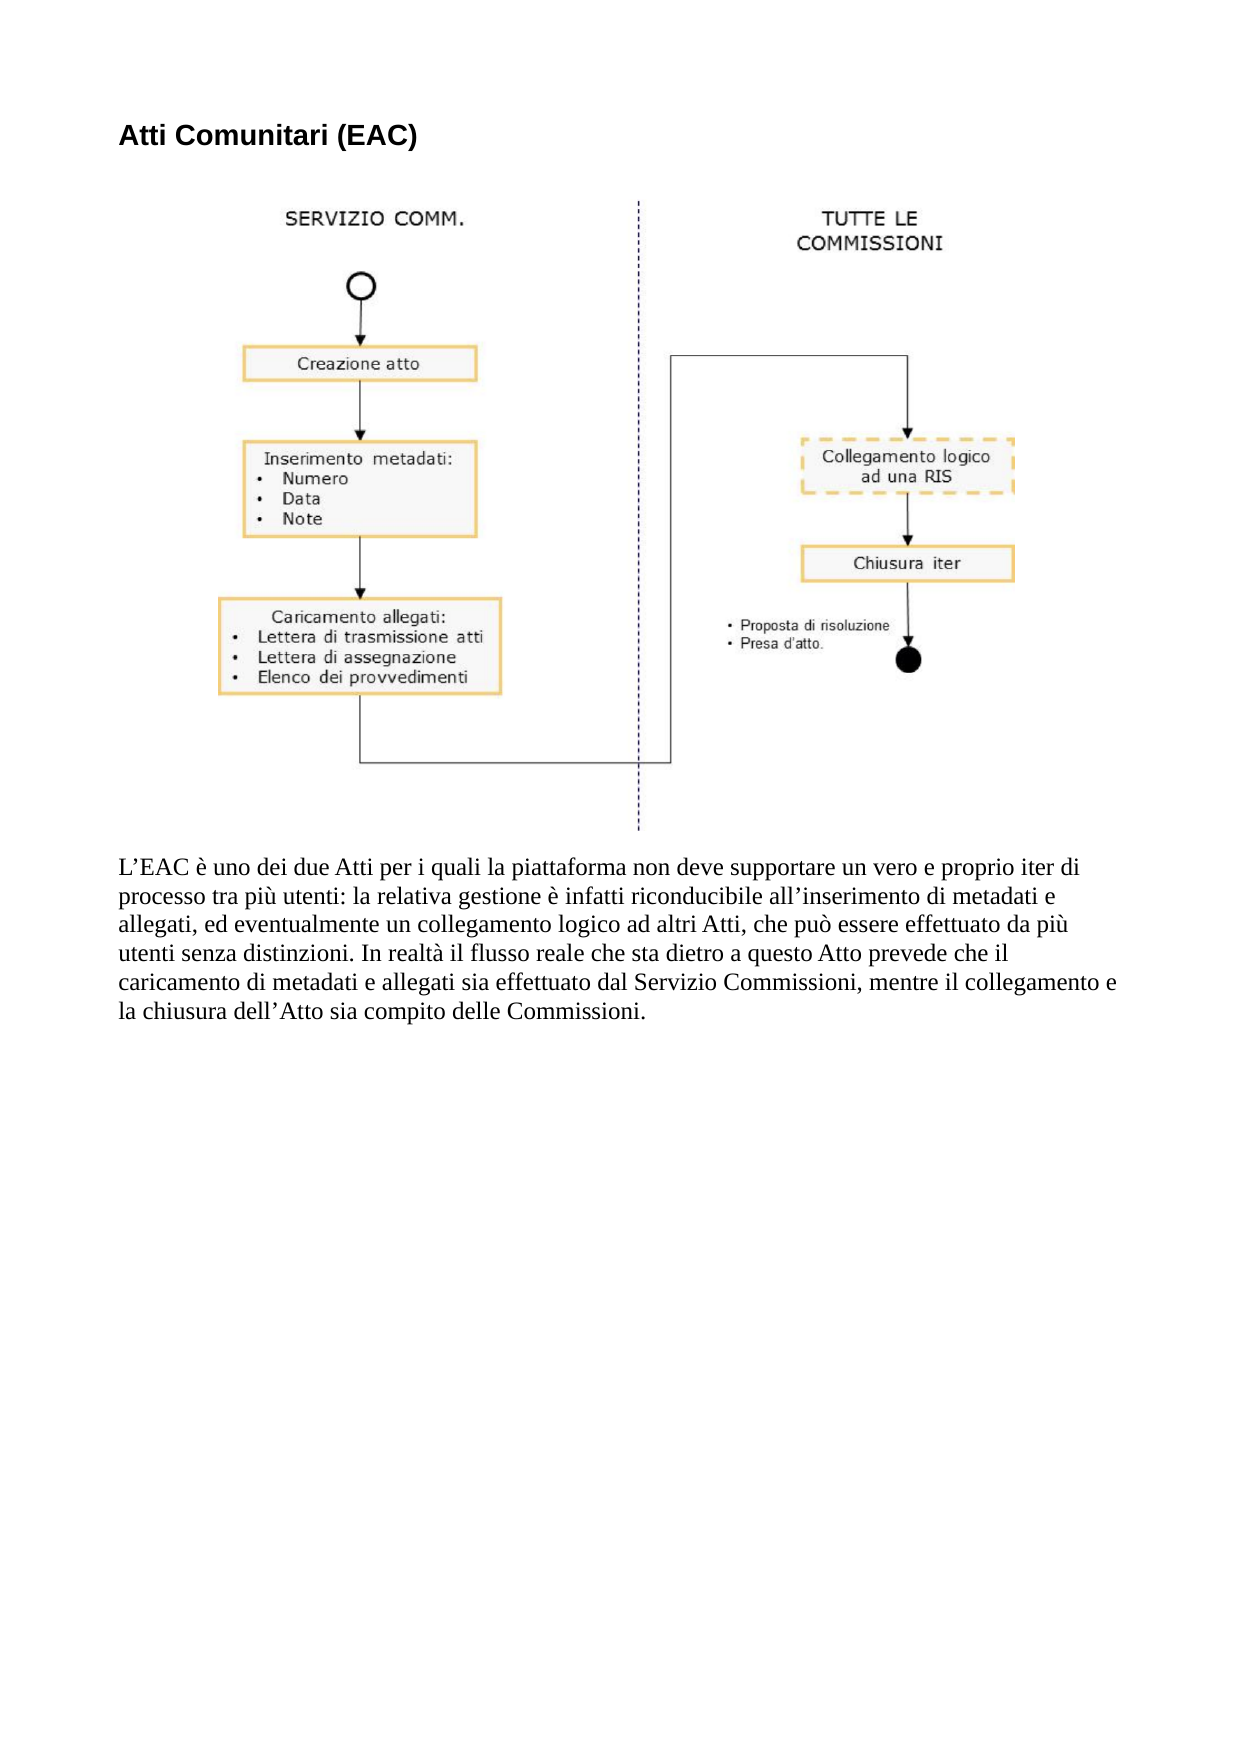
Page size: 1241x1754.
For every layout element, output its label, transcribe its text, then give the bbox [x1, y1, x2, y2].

picture [118, 164, 1123, 852]
subtitle Atti Comunitari (EAC) [118, 118, 1122, 152]
text L’EAC è uno dei due Atti per i quali la piattaforma non deve supportare un vero e proprio iter di processo tra più utenti: la relativa gestione è infatti riconducibile all’inserimento di metadati e allegati, ed eventualmente un collegamento logico ad altri Atti, che può essere effettuato da più utenti senza distinzioni. In realtà il flusso reale che sta dietro a questo Atto prevede che il caricamento di metadati e allegati sia effettuato dal Servizio Commissioni, mentre il collegamento e la chiusura dell’Atto sia compito delle Commissioni. [118, 852, 1122, 1024]
